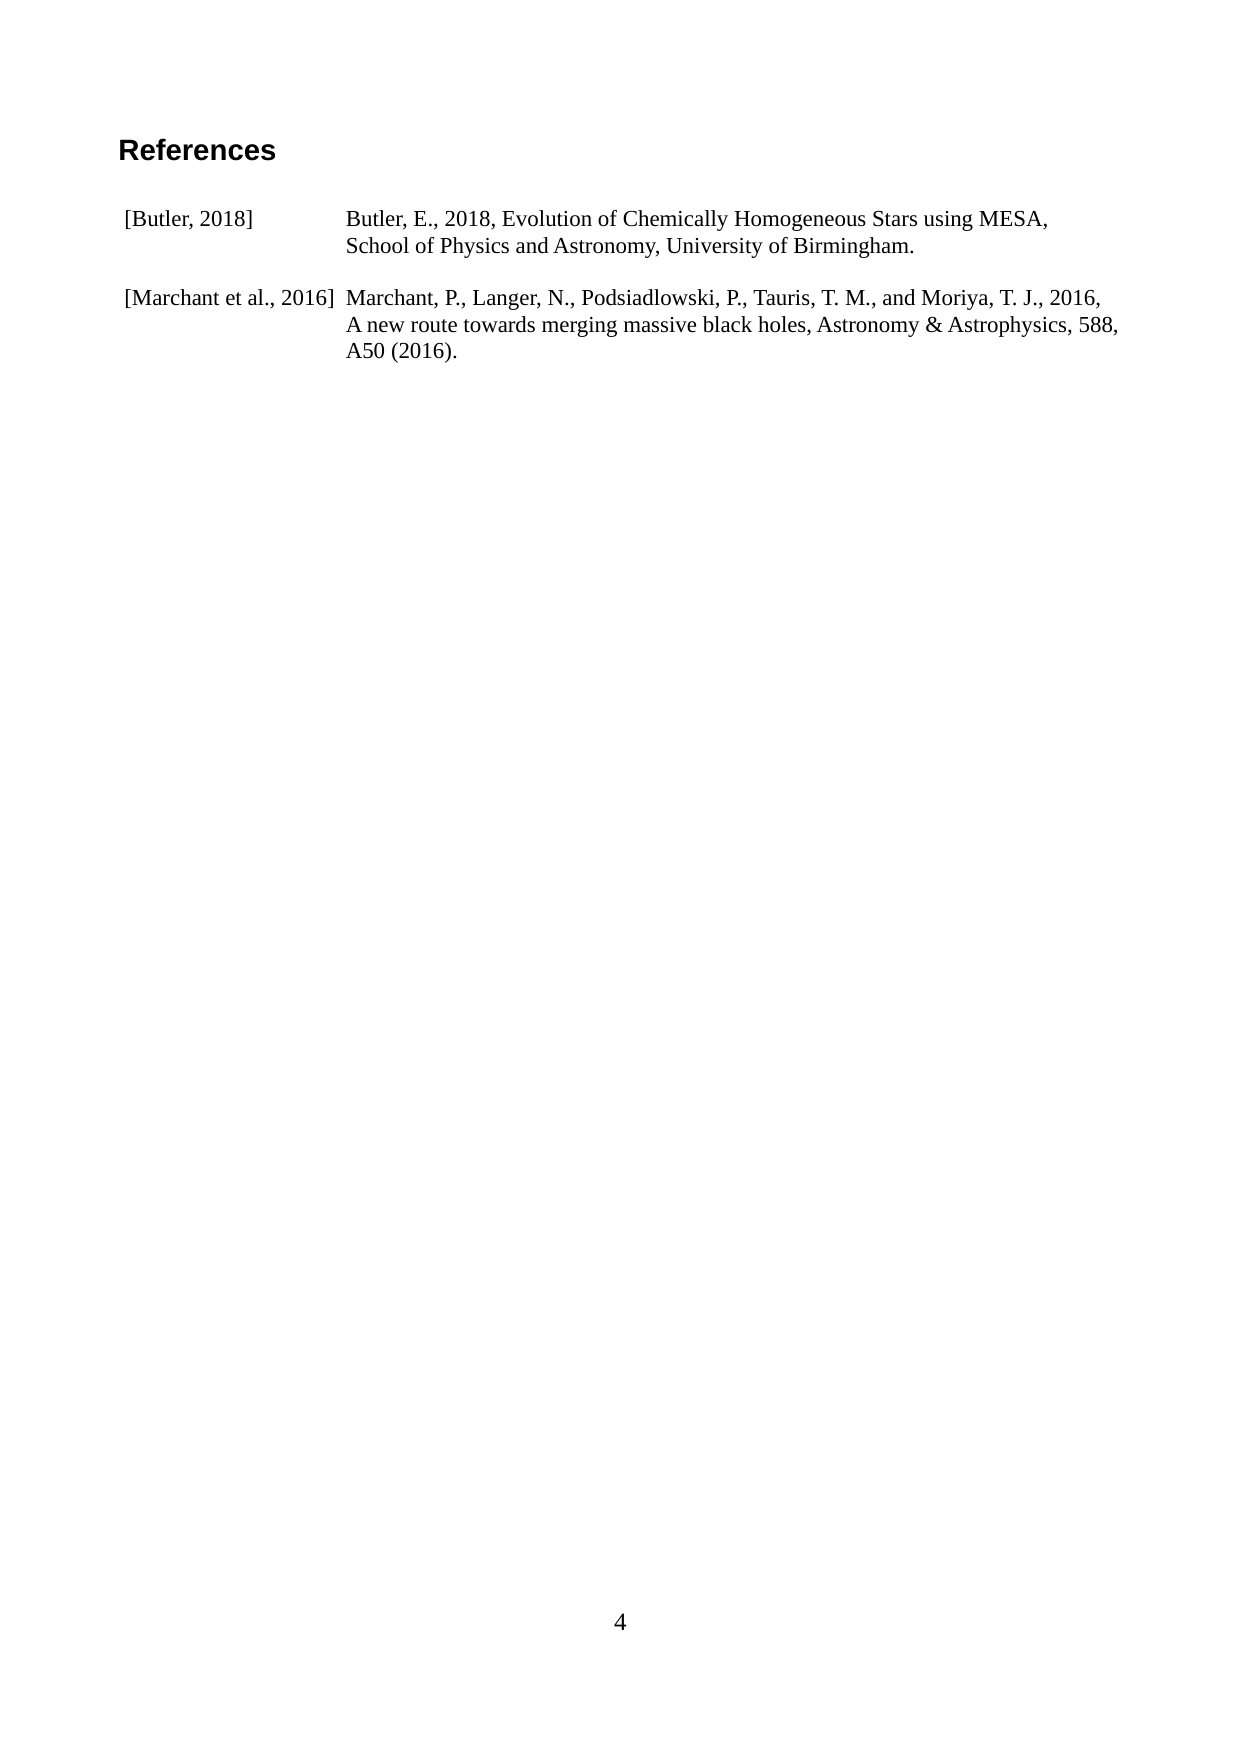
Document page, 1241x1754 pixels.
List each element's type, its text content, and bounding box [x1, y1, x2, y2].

text A50 (2016). [124, 337, 1122, 363]
text [Marchant et al., 2016] Marchant, P., Langer, N., Podsiadlowski, P., Tauris, T. M., and Moriya, T. J., 2016, [124, 284, 1122, 311]
text A new route towards merging massive black holes, Astronomy & Astrophysics, 588, [124, 311, 1122, 337]
text [Butler, 2018] Butler, E., 2018, Evolution of Chemically Homogeneous Stars using MESA, [124, 205, 1122, 232]
text School of Physics and Astronomy, University of Birmingham. [124, 232, 1122, 258]
subtitle References [118, 133, 1122, 166]
